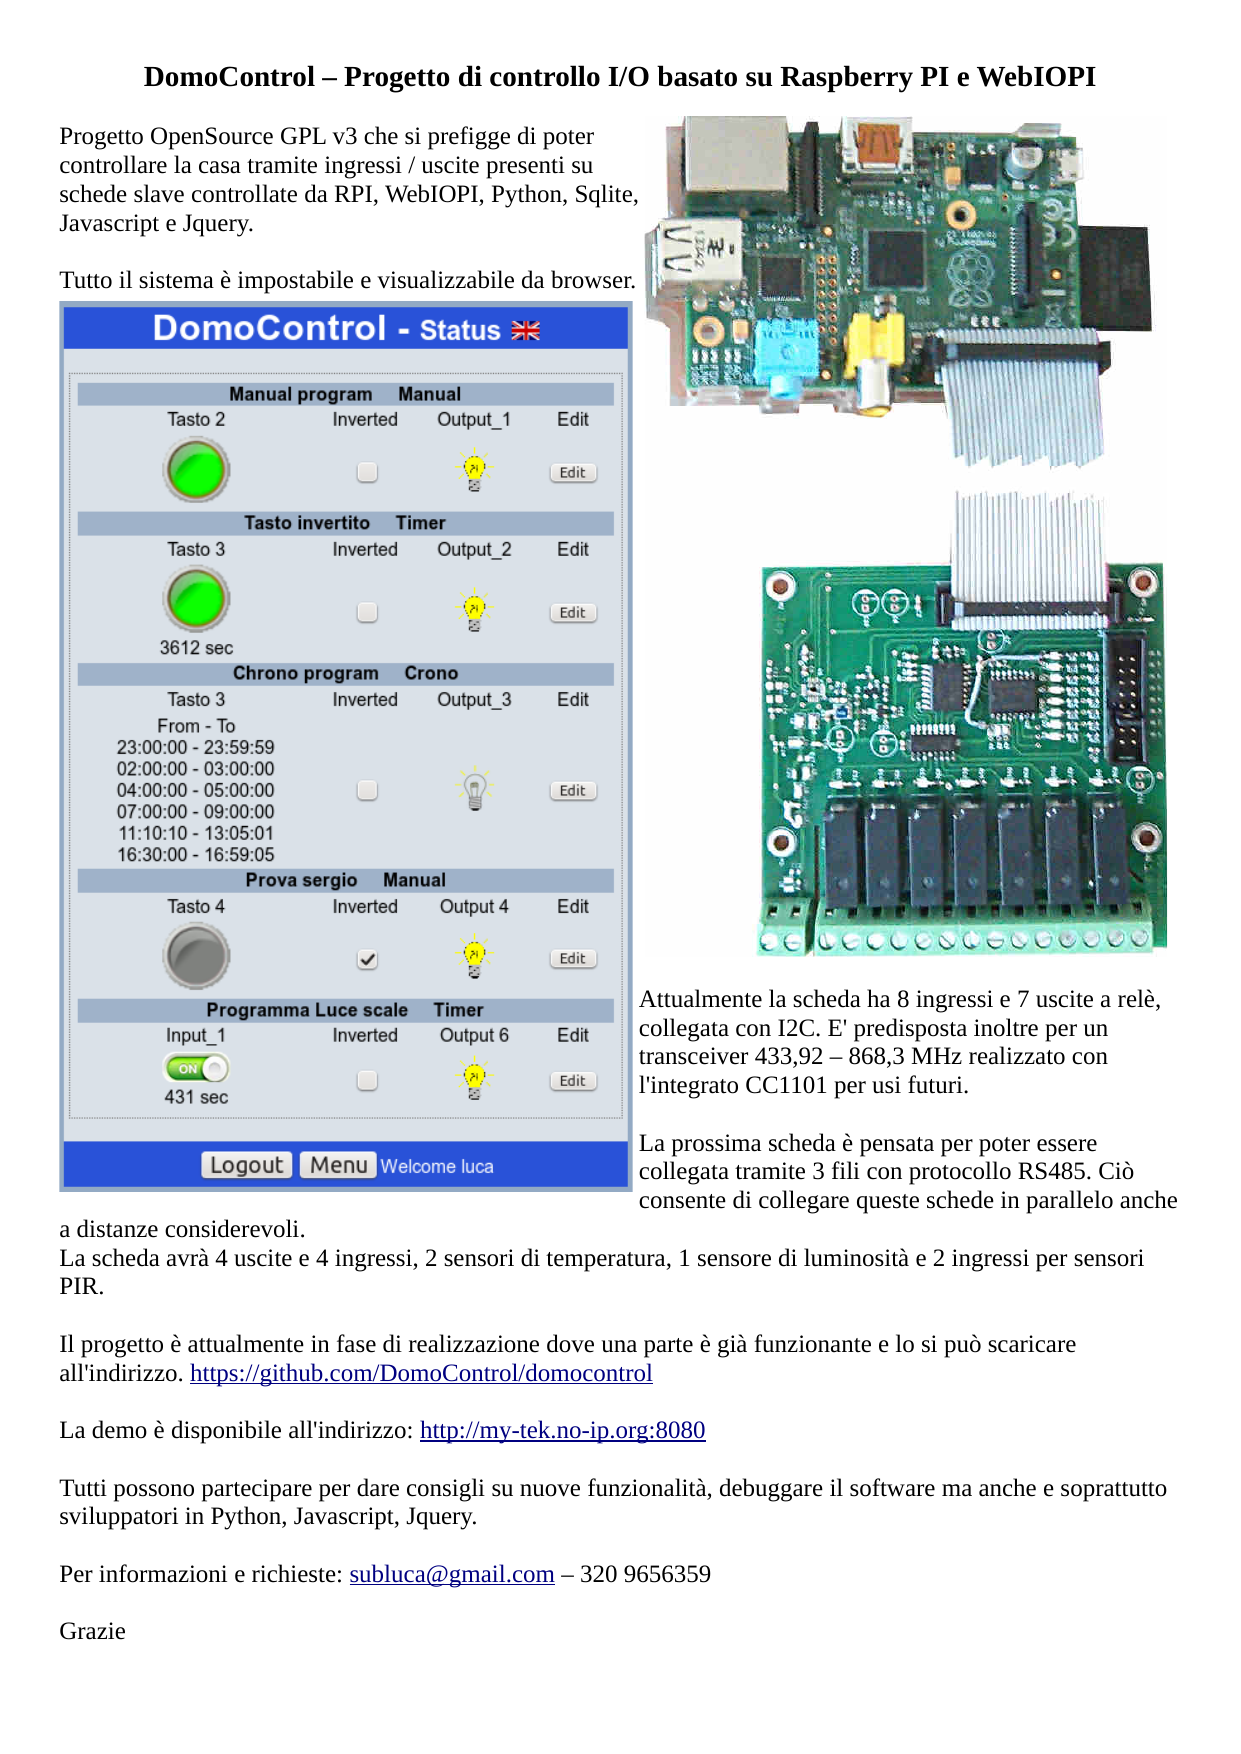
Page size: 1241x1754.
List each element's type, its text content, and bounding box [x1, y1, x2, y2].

text Progetto OpenSource GPL v3 che si prefigge di poter controllare la casa tramite ingressi / uscite presenti su schede slave controllate da RPI, WebIOPI, Python, Sqlite, Javascript e Jquery. [59, 121, 644, 236]
text DomoControl – Progetto di controllo I/O basato su Raspberry PI e WebIOPI [59, 59, 1181, 93]
text La scheda avrà 4 uscite e 4 ingressi, 2 sensori di temperatura, 1 sensore di luminosità e 2 ingressi per sensori PIR. [59, 1243, 1181, 1300]
text Attualmente la scheda ha 8 ingressi e 7 uscite a relè, collegata con I2C. E' predisposta inoltre per un transceiver 433,92 – 868,3 MHz realizzato con l'integrato CC1101 per usi futuri. [633, 323, 1181, 1099]
text Il progetto è attualmente in fase di realizzazione dove una parte è già funzionante e lo si può scaricare all'indirizzo. https://github.com/DomoControl/domocontrol [59, 1329, 1181, 1386]
text Per informazioni e richieste: subluca@gmail.com – 320 9656359 [59, 1559, 1181, 1588]
text Tutto il sistema è impostabile e visualizzabile da browser. [59, 265, 644, 294]
text La demo è disponibile all'indirizzo: http://my-tek.no-ip.org:8080 [59, 1415, 1181, 1444]
text Tutti possono partecipare per dare consigli su nuove funzionalità, debuggare il software ma anche e soprattutto sviluppatori in Python, Javascript, Jquery. [59, 1473, 1181, 1530]
picture [59, 301, 633, 1192]
text La prossima scheda è pensata per poter essere collegata tramite 3 fili con protocollo RS485. Ciò consente di collegare queste schede in parallelo anche a distanze considerevoli. [59, 1128, 1181, 1243]
picture [644, 116, 1168, 957]
text Grazie [59, 1616, 1181, 1645]
